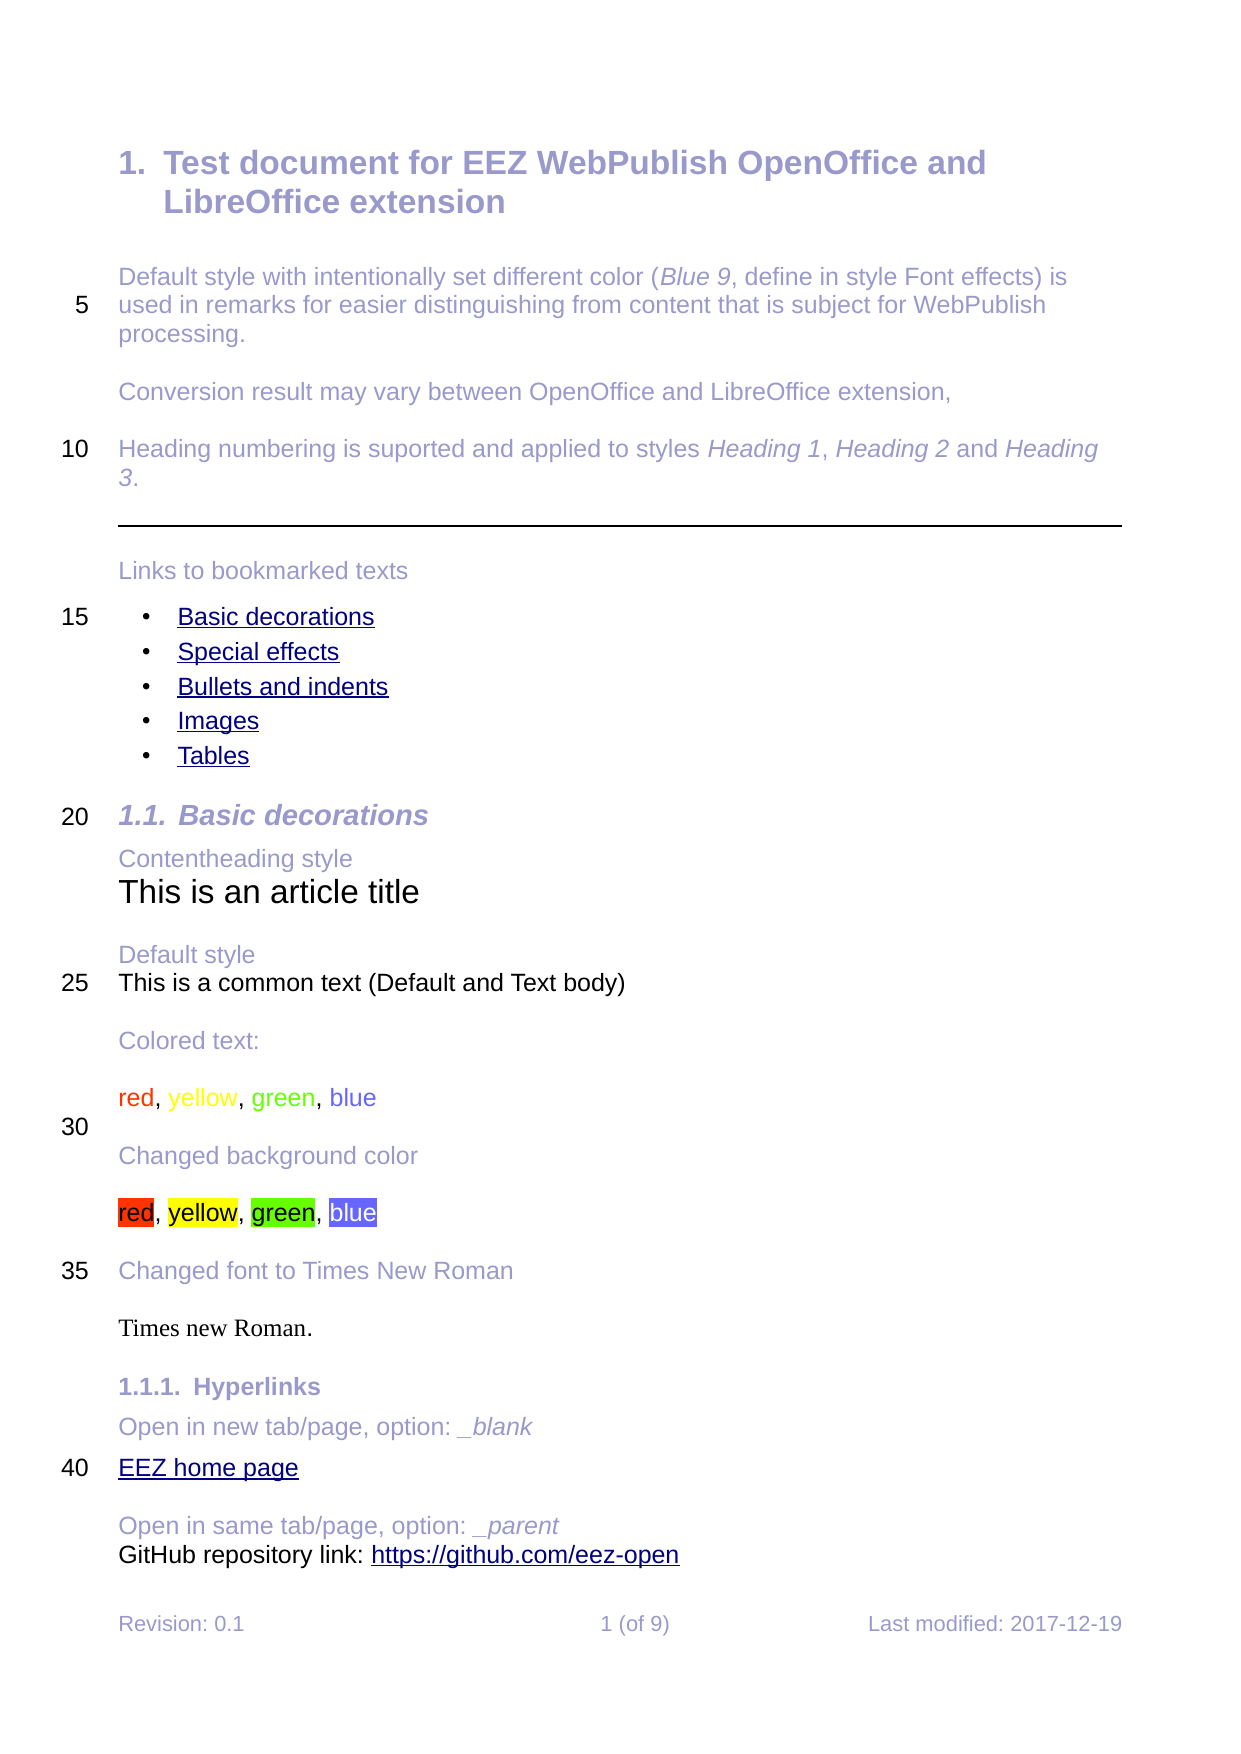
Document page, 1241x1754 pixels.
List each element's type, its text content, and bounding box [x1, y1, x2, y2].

subtitle Basic decorations [118, 798, 1122, 831]
text red, yellow, green, blue [118, 1198, 1122, 1227]
text EEZ home page [118, 1453, 1122, 1482]
text Colored text: [118, 1026, 1122, 1054]
subtitle Test document for EEZ WebPublish OpenOffice and LibreOffice extension [118, 143, 1122, 220]
text Open in new tab/page, option: _blank [118, 1412, 1122, 1441]
text red, yellow, green, blue [118, 1083, 1122, 1112]
text Changed background color [118, 1141, 1122, 1169]
list Images [142, 706, 1110, 735]
subtitle Hyperlinks [118, 1372, 1122, 1400]
text Changed font to Times New Roman [118, 1256, 1122, 1284]
list Tables [142, 741, 1110, 770]
text Default style with intentionally set different color (Blue 9, define in style Font effects) is used in remarks for easier distinguishing from content that is subject for WebPublish processing. [118, 262, 1122, 348]
text Links to bookmarked texts [118, 556, 1122, 584]
subtitle This is an article title [118, 872, 1122, 911]
text Heading numbering is suported and applied to styles Heading 1, Heading 2 and Heading 3. [118, 434, 1122, 492]
text Default style [118, 939, 1122, 968]
list Bullets and indents [142, 671, 1110, 700]
text GitHub repository link: https://github.com/eez-open [118, 1540, 1122, 1568]
text Contentheading style [118, 844, 1122, 872]
list Basic decorations [142, 602, 1110, 631]
text Open in same tab/page, option: _parent [118, 1511, 1122, 1540]
text This is a common text (Default and Text body) [118, 968, 1122, 997]
text Times new Roman. [118, 1313, 1122, 1342]
list Special effects [142, 637, 1110, 666]
text Conversion result may vary between OpenOffice and LibreOffice extension, [118, 377, 1122, 405]
